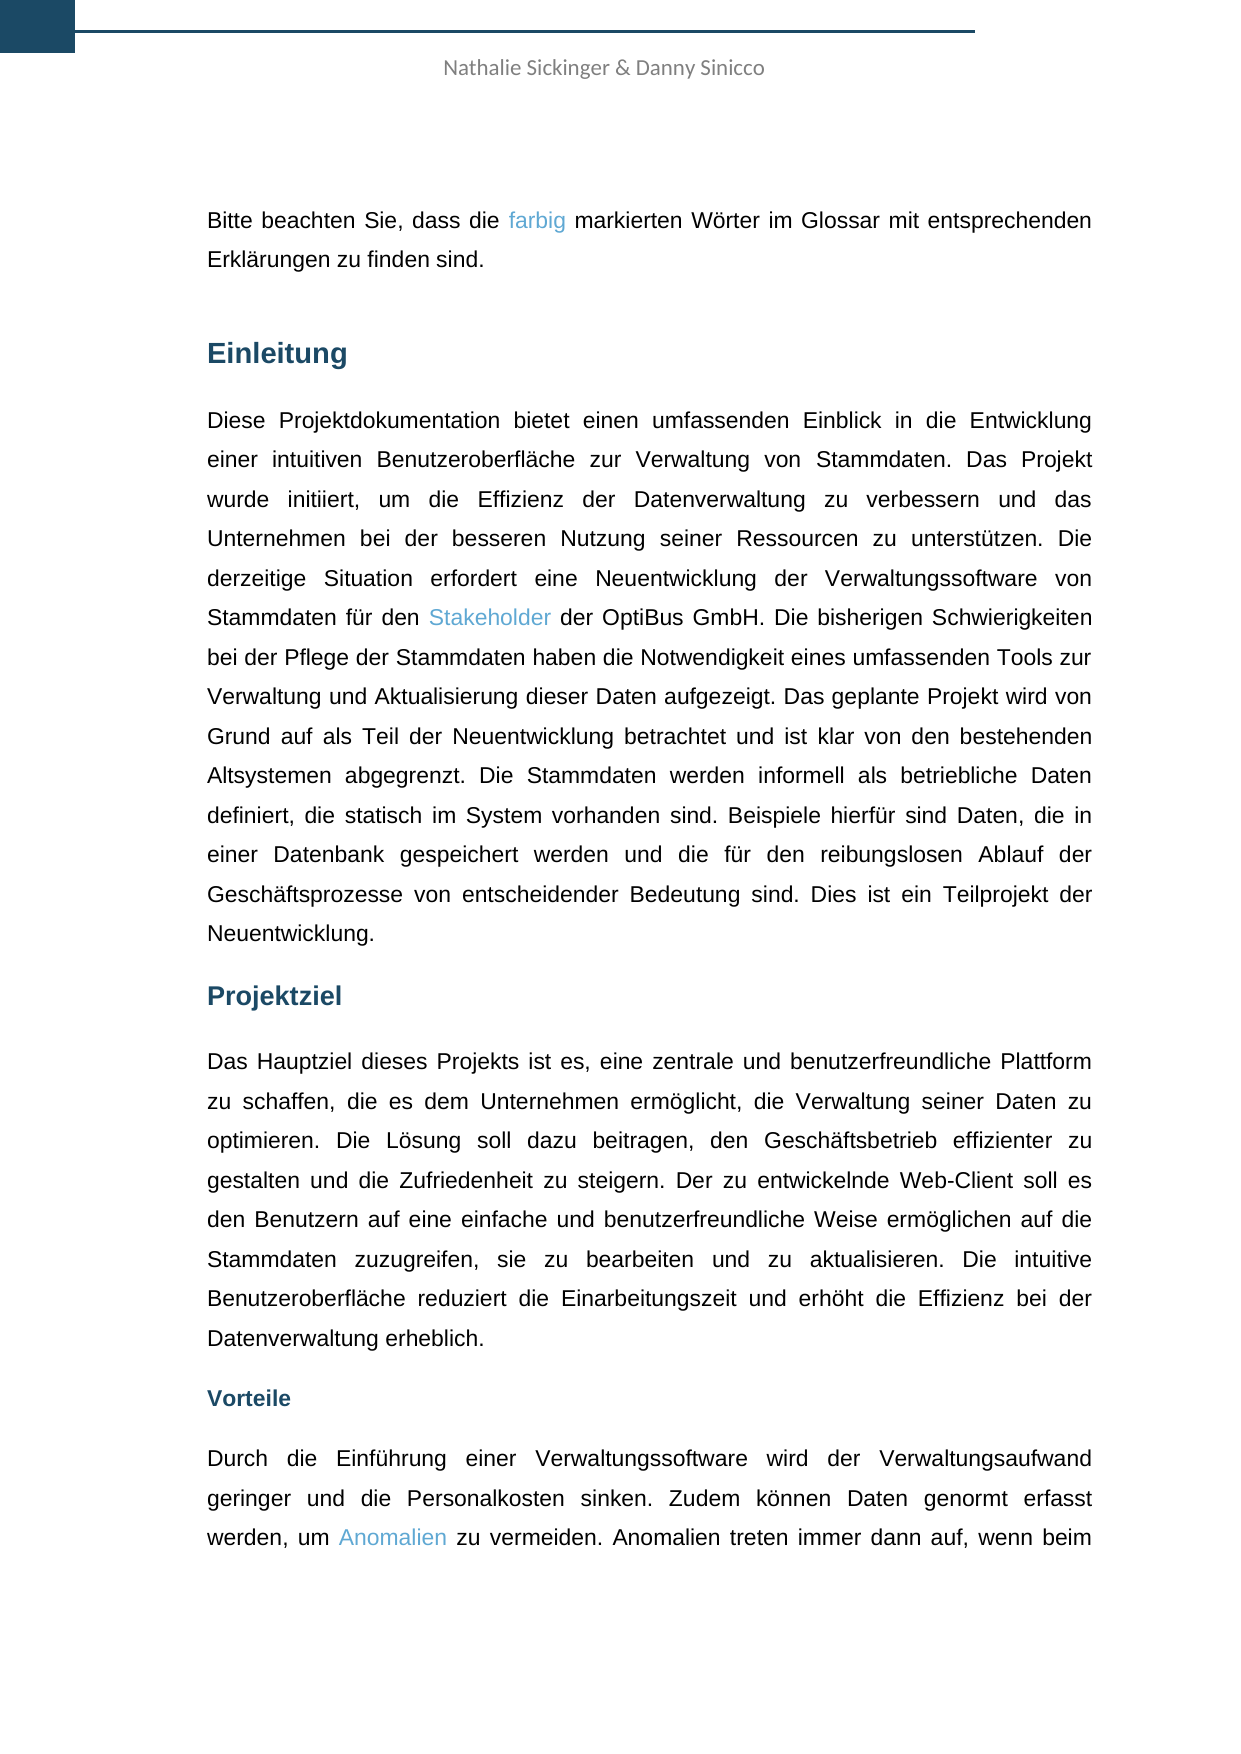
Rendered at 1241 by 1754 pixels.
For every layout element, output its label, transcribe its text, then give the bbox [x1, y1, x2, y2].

text Durch die Einführung einer Verwaltungssoftware wird der Verwaltungsaufwand geringer und die Personalkosten sinken. Zudem können Daten genormt erfasst werden, um Anomalien zu vermeiden. Anomalien treten immer dann auf, wenn beim [207, 1445, 1092, 1550]
subtitle Einleitung [207, 336, 1092, 369]
subtitle Projektziel [207, 980, 1092, 1012]
text Diese Projektdokumentation bietet einen umfassenden Einblick in die Entwicklung einer intuitiven Benutzeroberfläche zur Verwaltung von Stammdaten. Das Projekt wurde initiiert, um die Effizienz der Datenverwaltung zu verbessern und das Unternehmen bei der besseren Nutzung seiner Ressourcen zu unterstützen. Die derzeitige Situation erfordert eine Neuentwicklung der Verwaltungssoftware von Stammdaten für den Stakeholder der OptiBus GmbH. Die bisherigen Schwierigkeiten bei der Pflege der Stammdaten haben die Notwendigkeit eines umfassenden Tools zur Verwaltung und Aktualisierung dieser Daten aufgezeigt. Das geplante Projekt wird von Grund auf als Teil der Neuentwicklung betrachtet und ist klar von den bestehenden Altsystemen abgegrenzt. Die Stammdaten werden informell als betriebliche Daten definiert, die statisch im System vorhanden sind. Beispiele hierfür sind Daten, die in einer Datenbank gespeichert werden und die für den reibungslosen Ablauf der Geschäftsprozesse von entscheidender Bedeutung sind. Dies ist ein Teilprojekt der Neuentwicklung. [207, 407, 1092, 946]
text Das Hauptziel dieses Projekts ist es, eine zentrale und benutzerfreundliche Plattform zu schaffen, die es dem Unternehmen ermöglicht, die Verwaltung seiner Daten zu optimieren. Die Lösung soll dazu beitragen, den Geschäftsbetrieb effizienter zu gestalten und die Zufriedenheit zu steigern. Der zu entwickelnde Web-Client soll es den Benutzern auf eine einfache und benutzerfreundliche Weise ermöglichen auf die Stammdaten zuzugreifen, sie zu bearbeiten und zu aktualisieren. Die intuitive Benutzeroberfläche reduziert die Einarbeitungszeit und erhöht die Effizienz bei der Datenverwaltung erheblich. [207, 1048, 1092, 1351]
text Bitte beachten Sie, dass die farbig markierten Wörter im Glossar mit entsprechenden Erklärungen zu finden sind. [207, 207, 1092, 273]
subtitle Vorteile [207, 1385, 1092, 1411]
